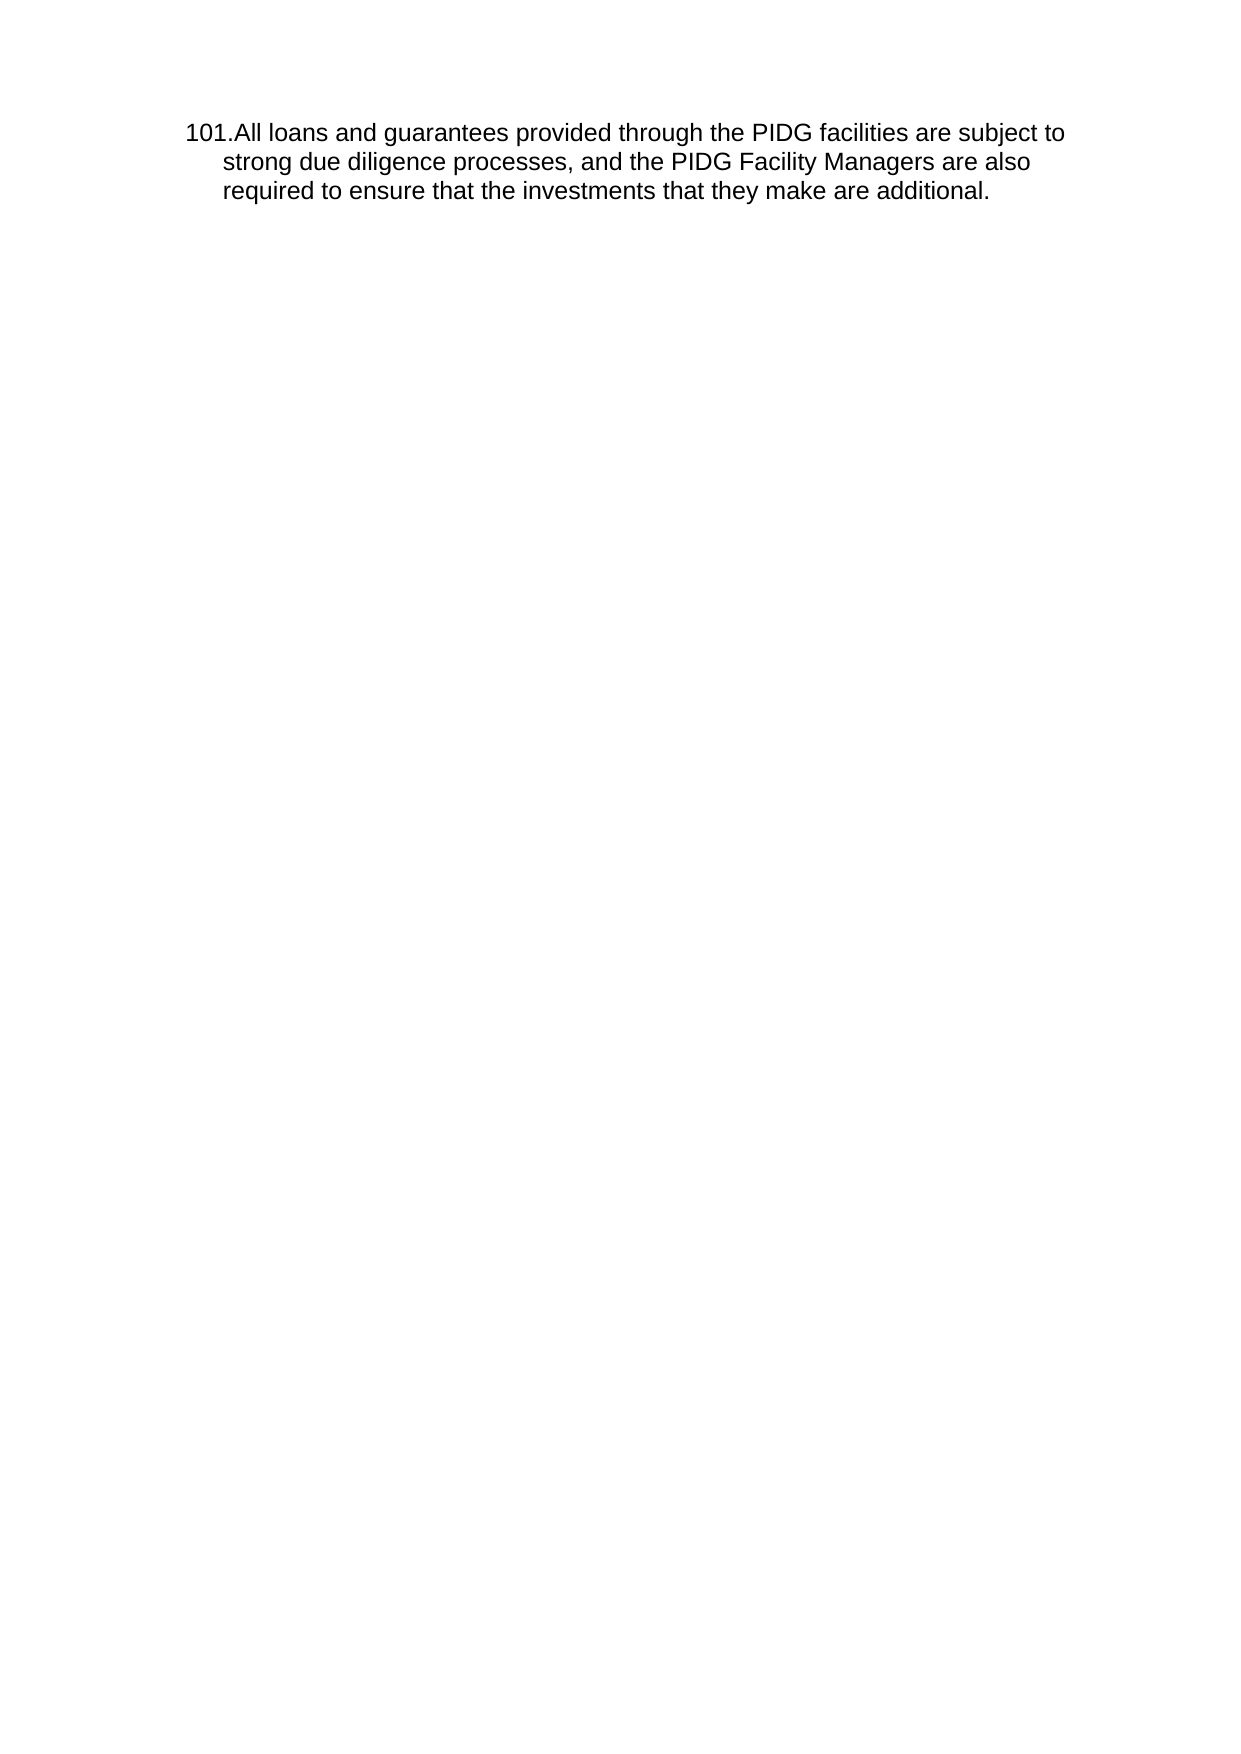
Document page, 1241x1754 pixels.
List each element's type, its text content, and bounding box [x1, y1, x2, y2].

list All loans and guarantees provided through the PIDG facilities are subject to strong due diligence processes, and the PIDG Facility Managers are also required to ensure that the investments that they make are additional. [185, 118, 1092, 204]
